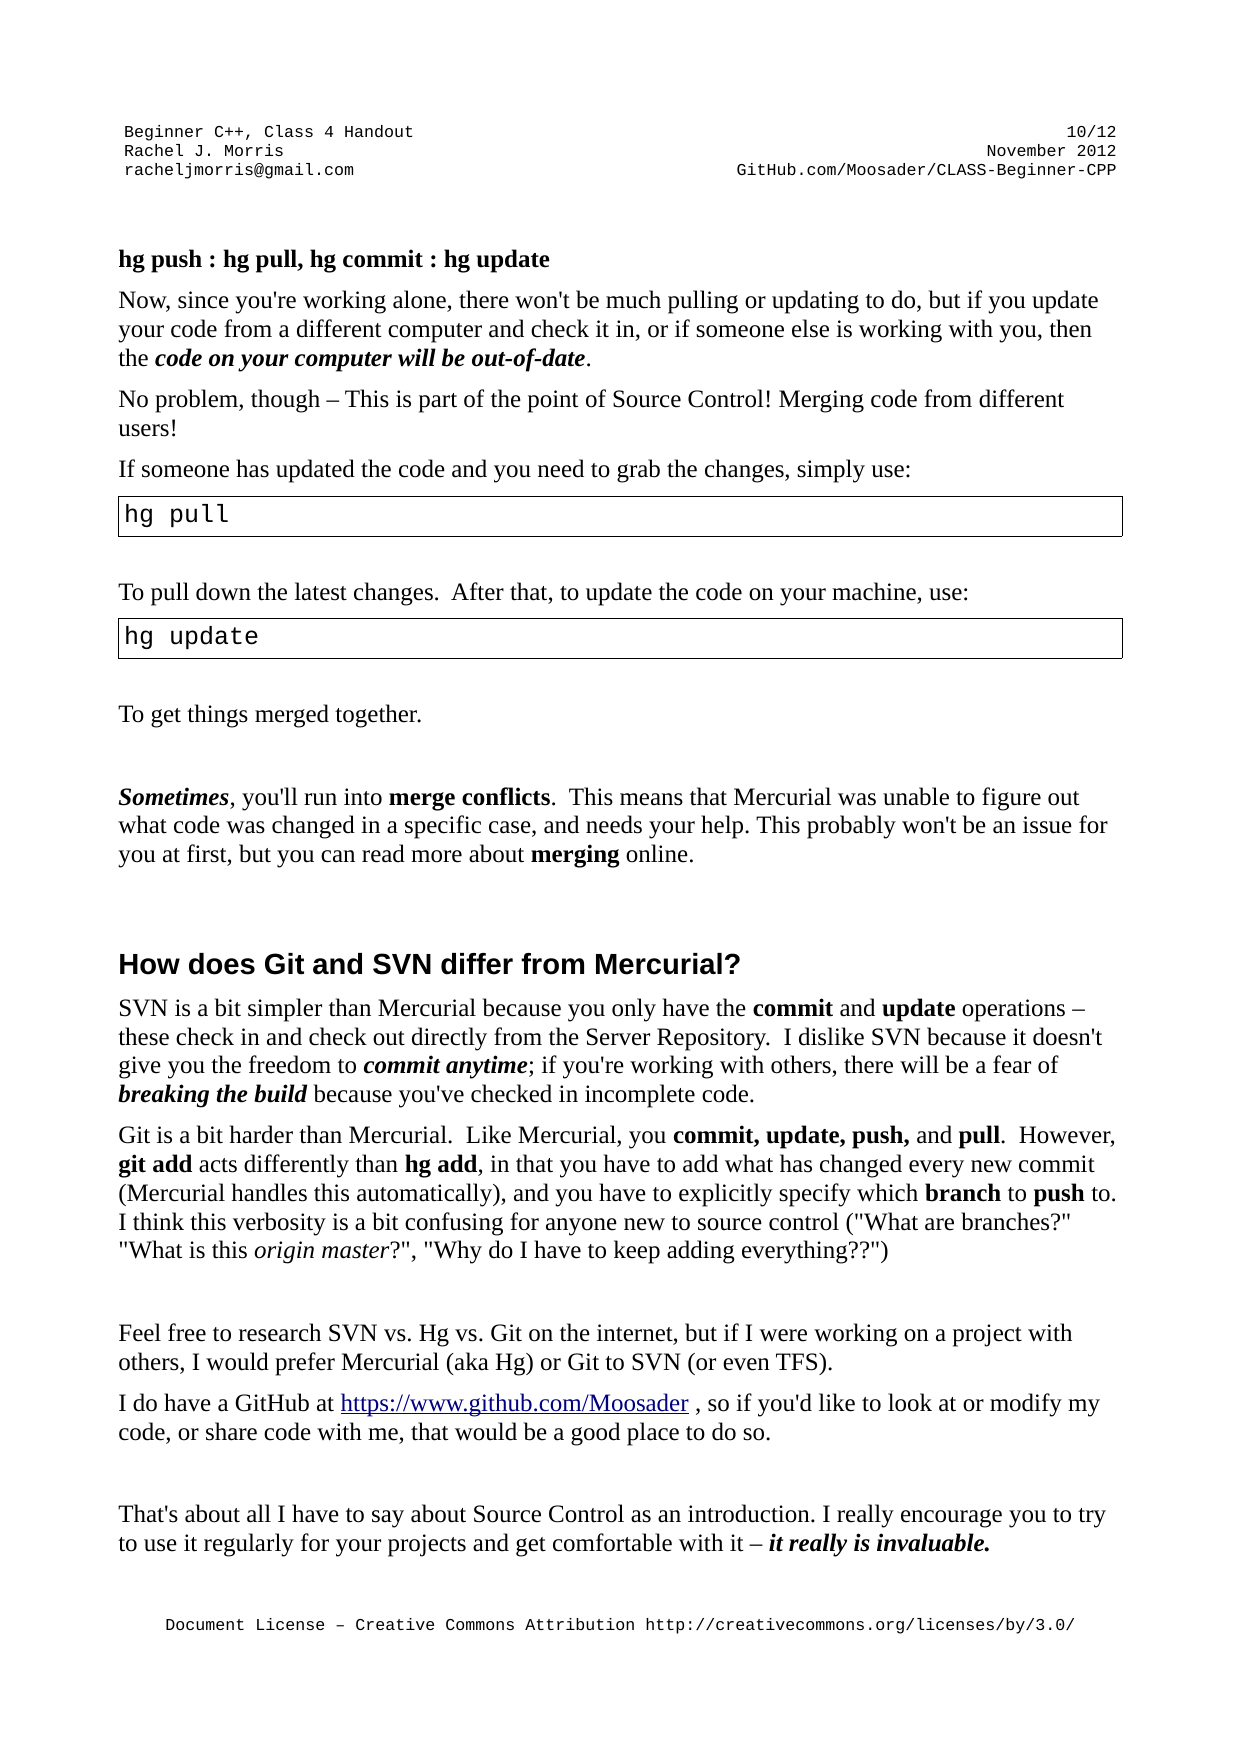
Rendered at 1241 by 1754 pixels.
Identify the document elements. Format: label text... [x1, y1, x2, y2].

text Sometimes, you'll run into merge conflicts. This means that Mercurial was unable to figure out what code was changed in a specific case, and needs your help. This probably won't be an issue for you at first, but you can read more about merging online. [118, 782, 1122, 868]
text That's about all I have to say about Source Control as an introduction. I really encourage you to try to use it regularly for your projects and get comfortable with it – it really is invaluable. [118, 1499, 1122, 1557]
text Feel free to research SVN vs. Hg vs. Git on the internet, but if I were working on a project with others, I would prefer Mercurial (aka Hg) or Git to SVN (or even TFS). [118, 1318, 1122, 1375]
table_header hg update [119, 619, 1122, 658]
table_header hg pull [119, 497, 1122, 536]
subtitle How does Git and SVN differ from Mercurial? [118, 947, 1122, 980]
text Git is a bit harder than Mercurial. Like Mercurial, you commit, update, push, and pull. However, git add acts differently than hg add, in that you have to add what has changed every new commit (Mercurial handles this automatically), and you have to explicitly specify which branch to push to. I think this verbosity is a bit confusing for anyone new to source control ("What are branches?" "What is this origin master?", "Why do I have to keep adding everything??") [118, 1120, 1122, 1264]
text If someone has updated the code and you need to grab the changes, simply use: [118, 454, 1122, 483]
text SVN is a bit simpler than Mercurial because you only have the commit and update operations – these check in and check out directly from the Server Repository. I dislike SVN because it doesn't give you the freedom to commit anytime; if you're working with others, there will be a fear of breaking the build because you've checked in incomplete code. [118, 993, 1122, 1108]
text To get things merged together. [118, 699, 1122, 728]
text Now, since you're working alone, there won't be much pulling or updating to do, but if you update your code from a different computer and check it in, or if someone else is working with you, then the code on your computer will be out-of-date. [118, 286, 1122, 372]
text hg push : hg pull, hg commit : hg update [118, 244, 1122, 273]
text To pull down the latest changes. After that, to update the code on your machine, use: [118, 577, 1122, 606]
text I do have a GitHub at https://www.github.com/Moosader , so if you'd like to look at or modify my code, or share code with me, that would be a good place to do so. [118, 1388, 1122, 1445]
text No problem, though – This is part of the point of Source Control! Merging code from different users! [118, 384, 1122, 442]
